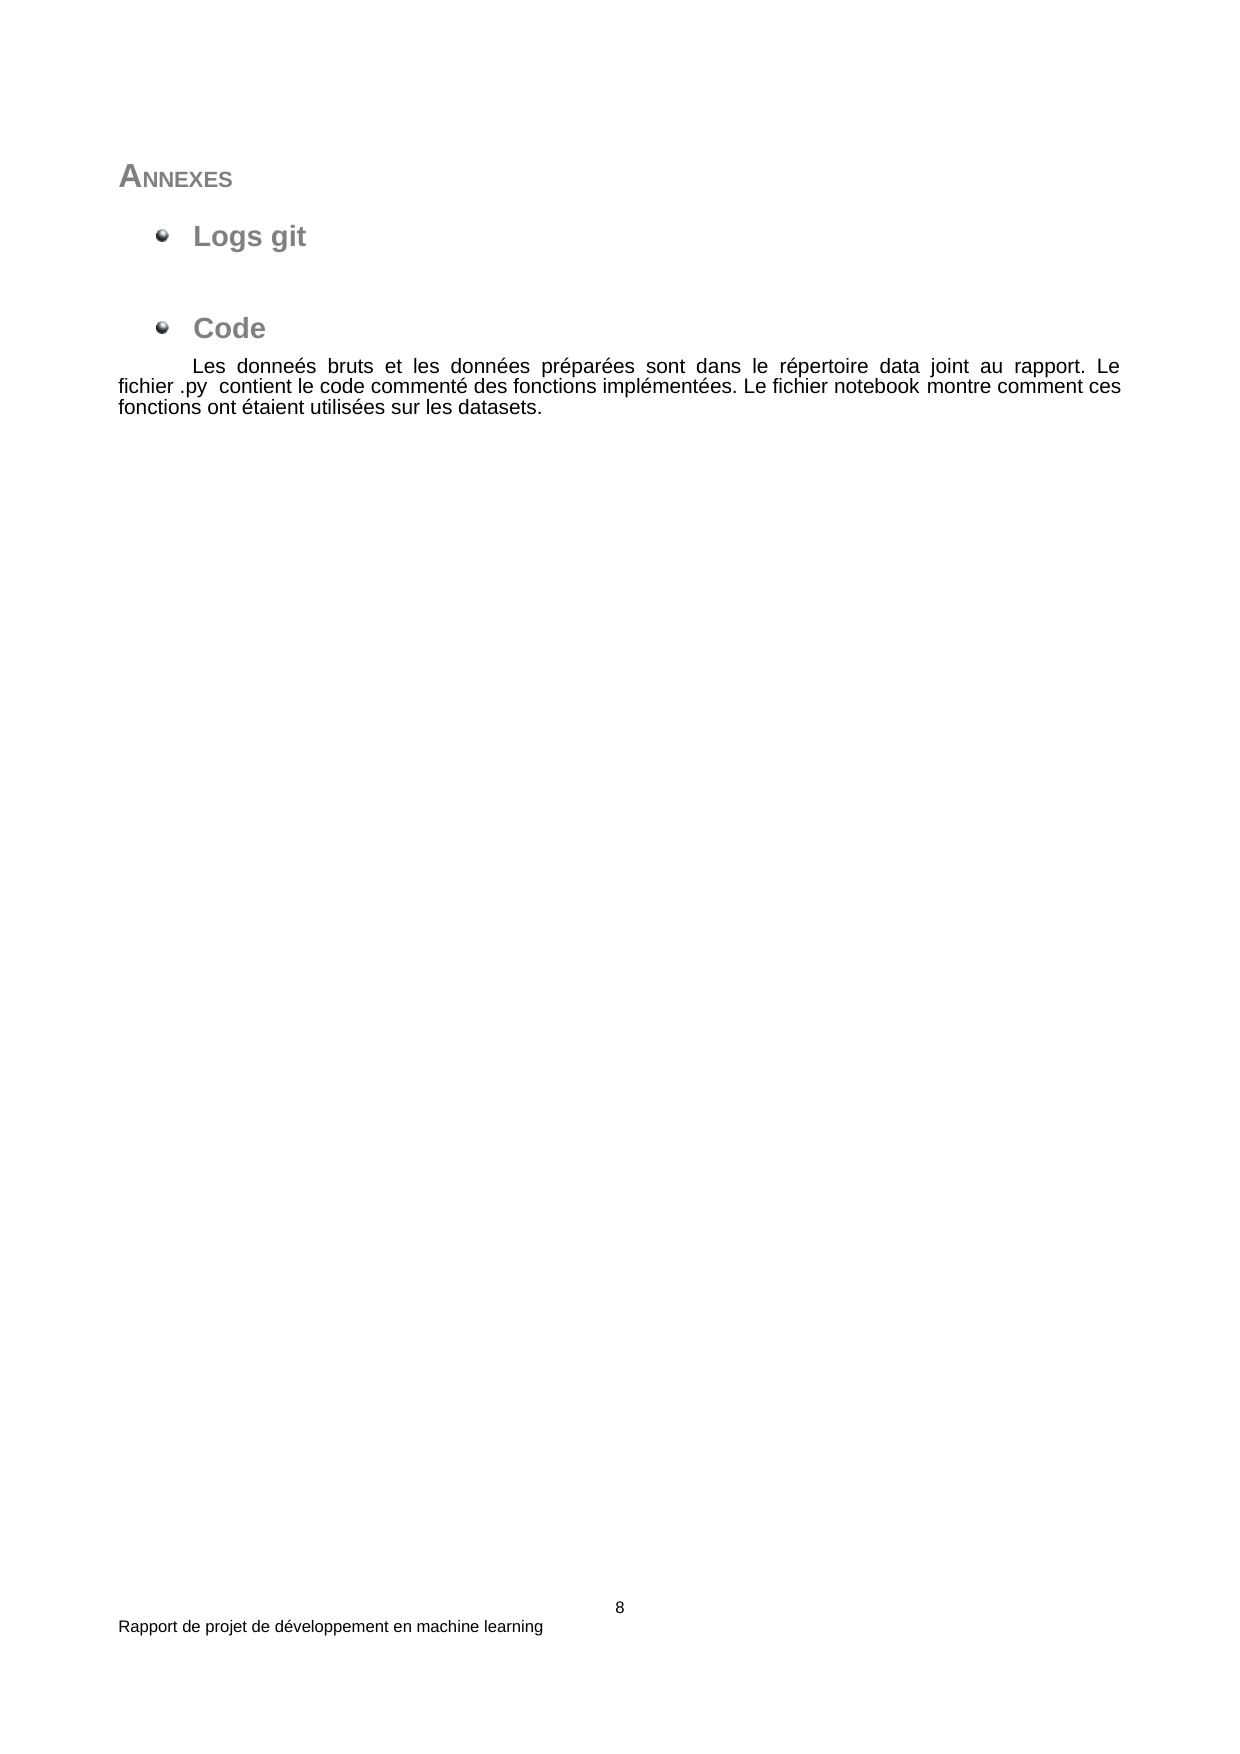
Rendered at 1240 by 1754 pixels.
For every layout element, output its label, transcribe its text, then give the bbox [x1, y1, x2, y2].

text Les donneés bruts et les données préparées sont dans le répertoire data joint au rapport. Le fichier .py contient le code commenté des fonctions implémentées. Le fichier notebook montre comment ces fonctions ont étaient utilisées sur les datasets. [118, 357, 1121, 419]
subtitle Code [156, 311, 1121, 344]
picture [156, 321, 169, 334]
subtitle Annexes [118, 156, 1121, 194]
picture [156, 229, 169, 242]
subtitle Logs git [156, 219, 1121, 253]
